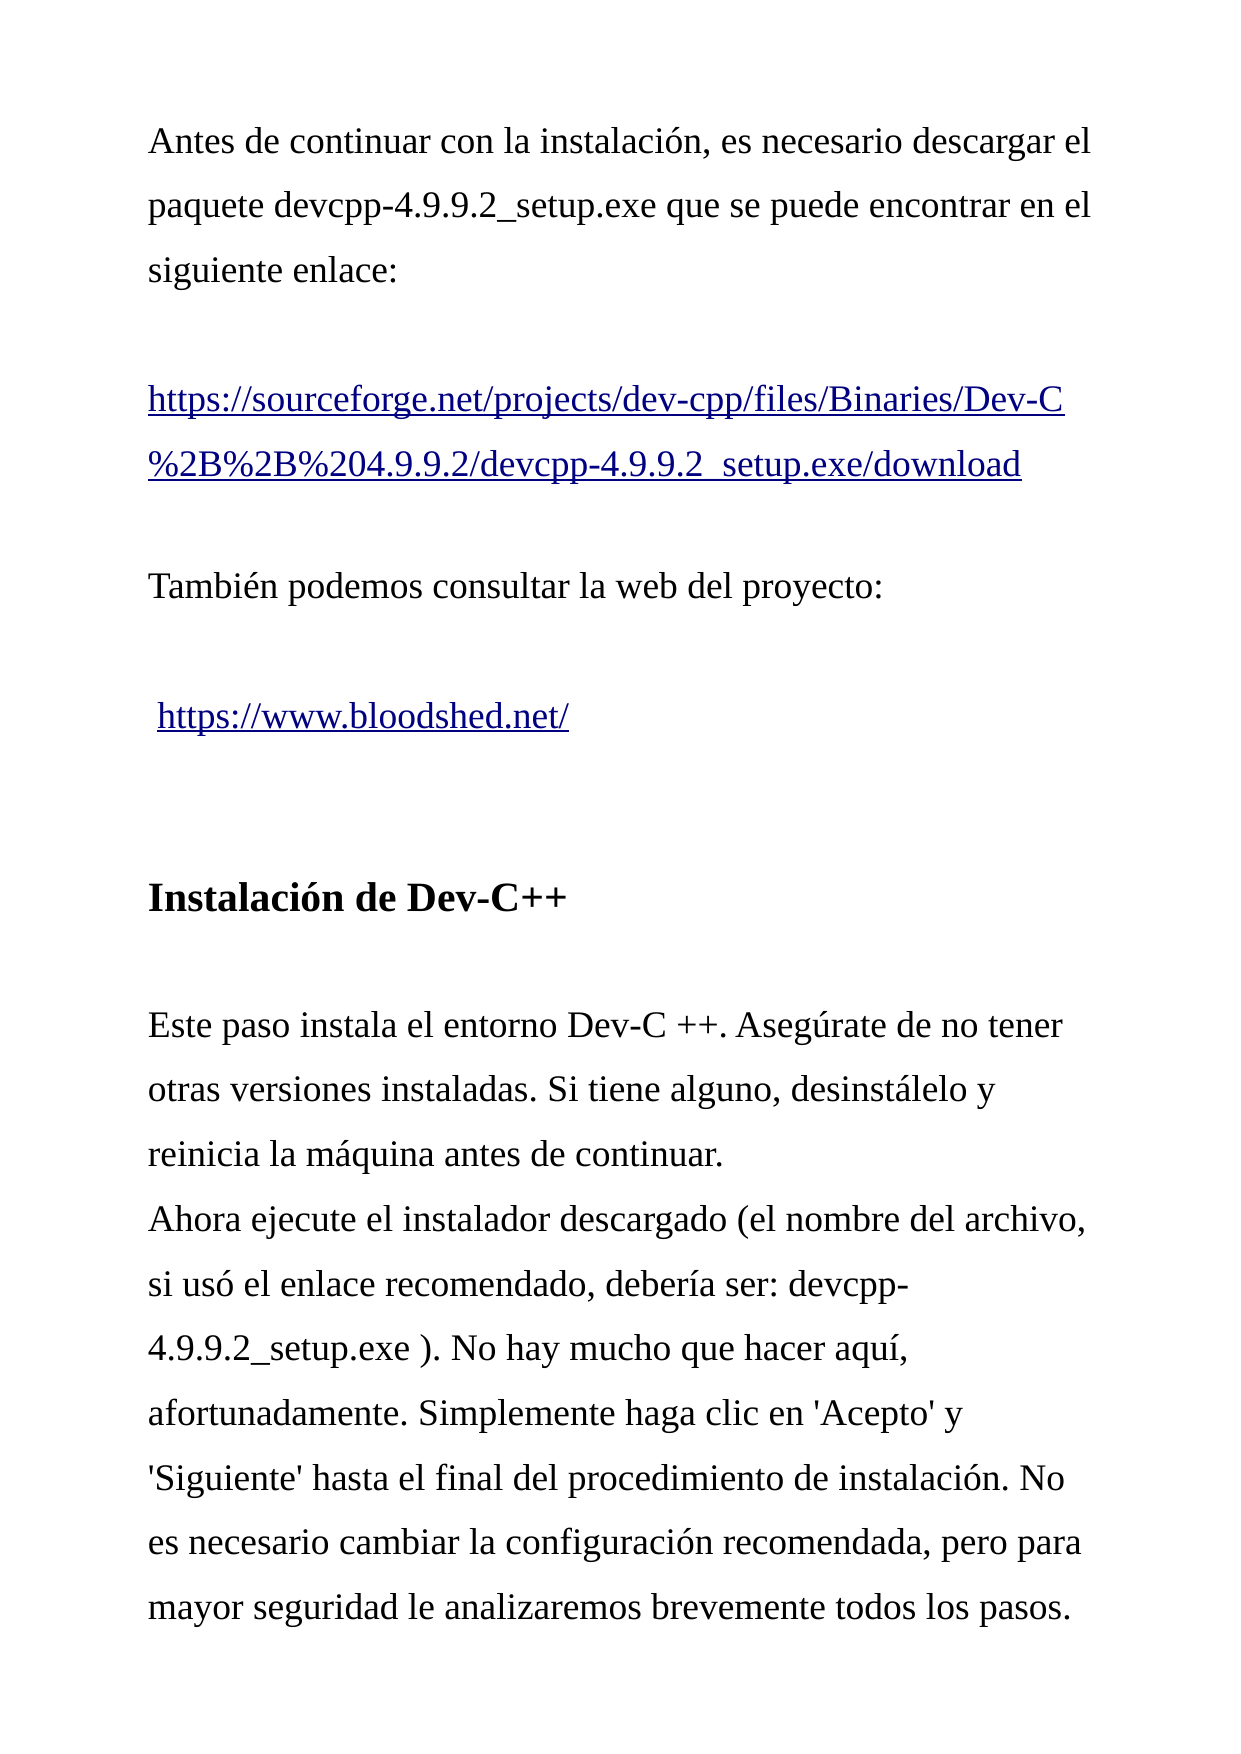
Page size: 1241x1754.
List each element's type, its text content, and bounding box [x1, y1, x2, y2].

text Instalación de Dev-C++ [148, 873, 1093, 921]
text Este paso instala el entorno Dev-C ++. Asegúrate de no tener otras versiones instaladas. Si tiene alguno, desinstálelo y reinicia la máquina antes de continuar. [148, 1002, 1093, 1175]
text https://sourceforge.net/projects/dev-cpp/files/Binaries/Dev-C%2B%2B%204.9.9.2/devcpp-4.9.9.2_setup.exe/download [148, 377, 1093, 485]
text Ahora ejecute el instalador descargado (el nombre del archivo, si usó el enlace recomendado, debería ser: devcpp-4.9.9.2_setup.exe ). No hay mucho que hacer aquí, afortunadamente. Simplemente haga clic en 'Acepto' y 'Siguiente' hasta el final del procedimiento de instalación. No es necesario cambiar la configuración recomendada, pero para mayor seguridad le analizaremos brevemente todos los pasos. [148, 1196, 1093, 1627]
text https://www.bloodshed.net/ [148, 693, 1093, 736]
text También podemos consultar la web del proyecto: [148, 564, 1093, 607]
text Antes de continuar con la instalación, es necesario descargar el paquete devcpp-4.9.9.2_setup.exe que se puede encontrar en el siguiente enlace: [148, 118, 1093, 291]
